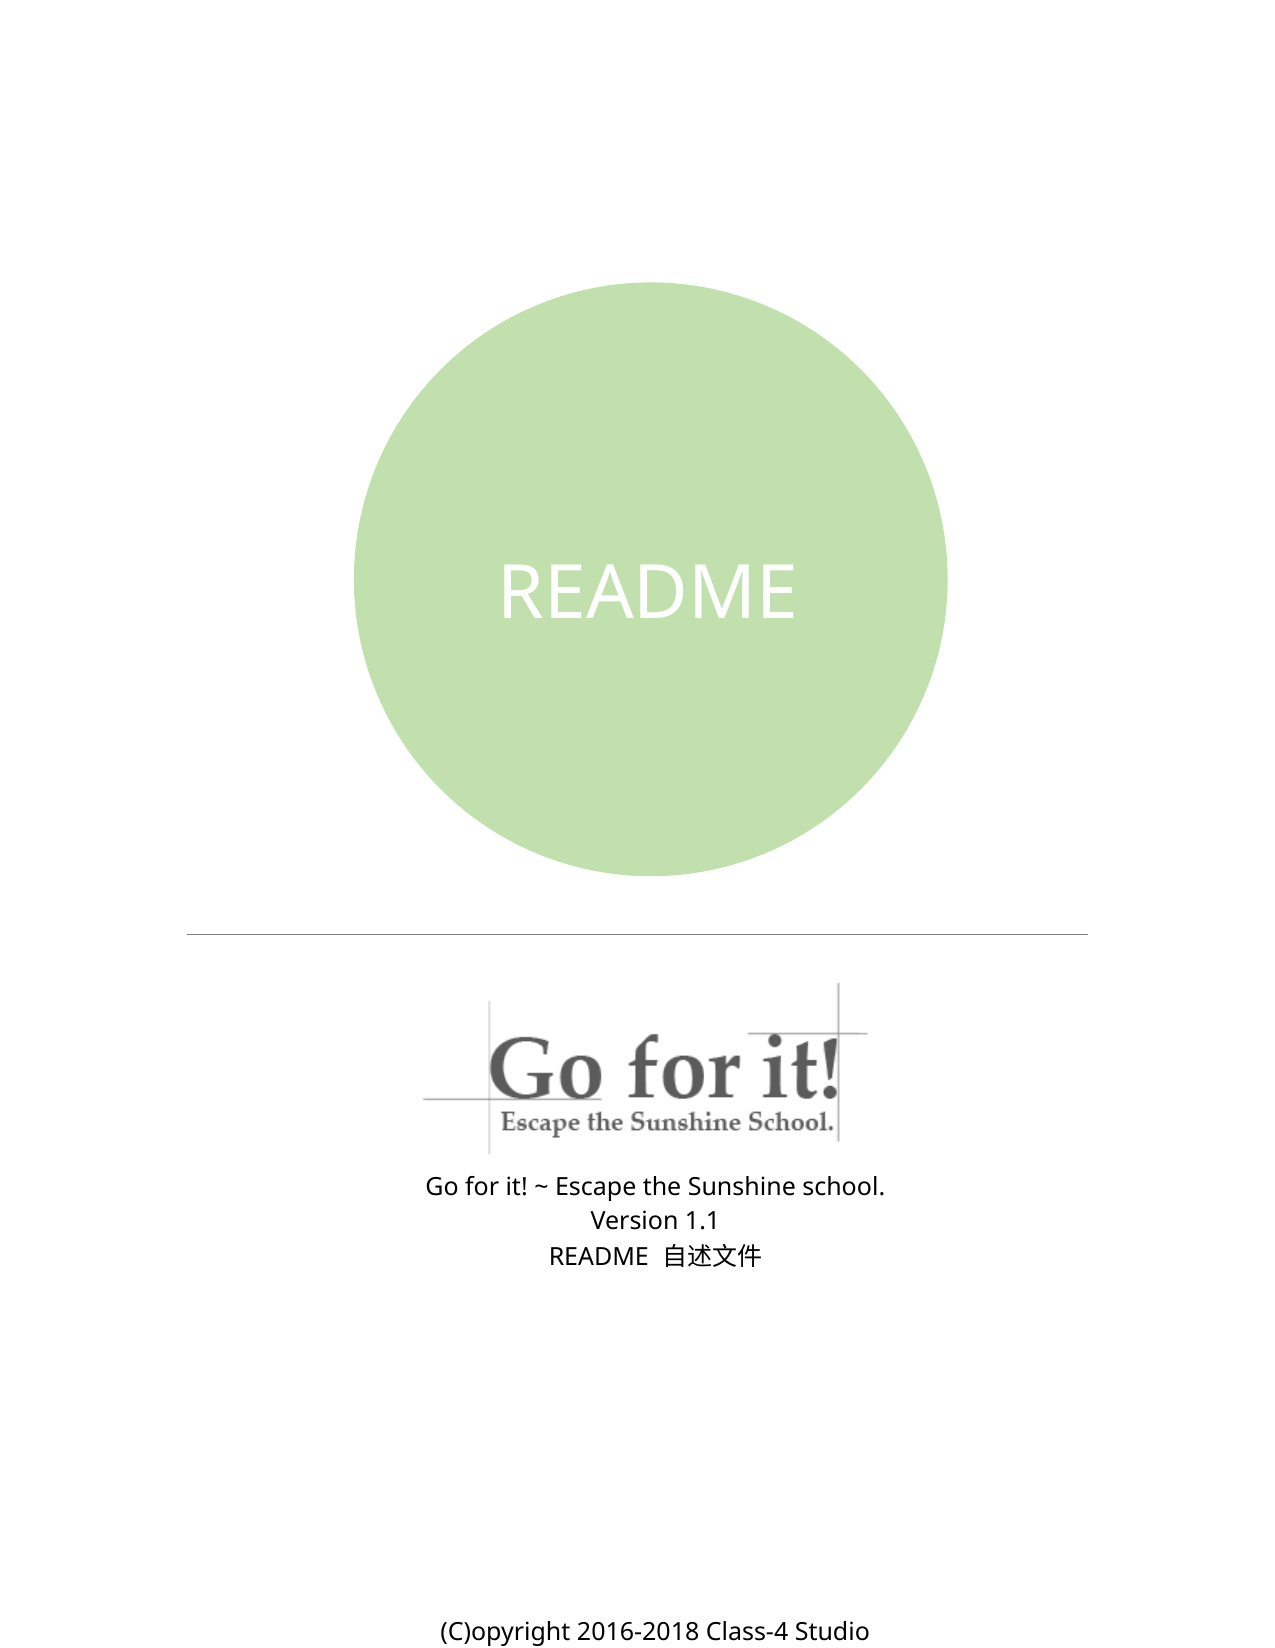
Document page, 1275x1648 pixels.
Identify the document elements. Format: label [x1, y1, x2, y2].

picture [403, 964, 891, 1165]
